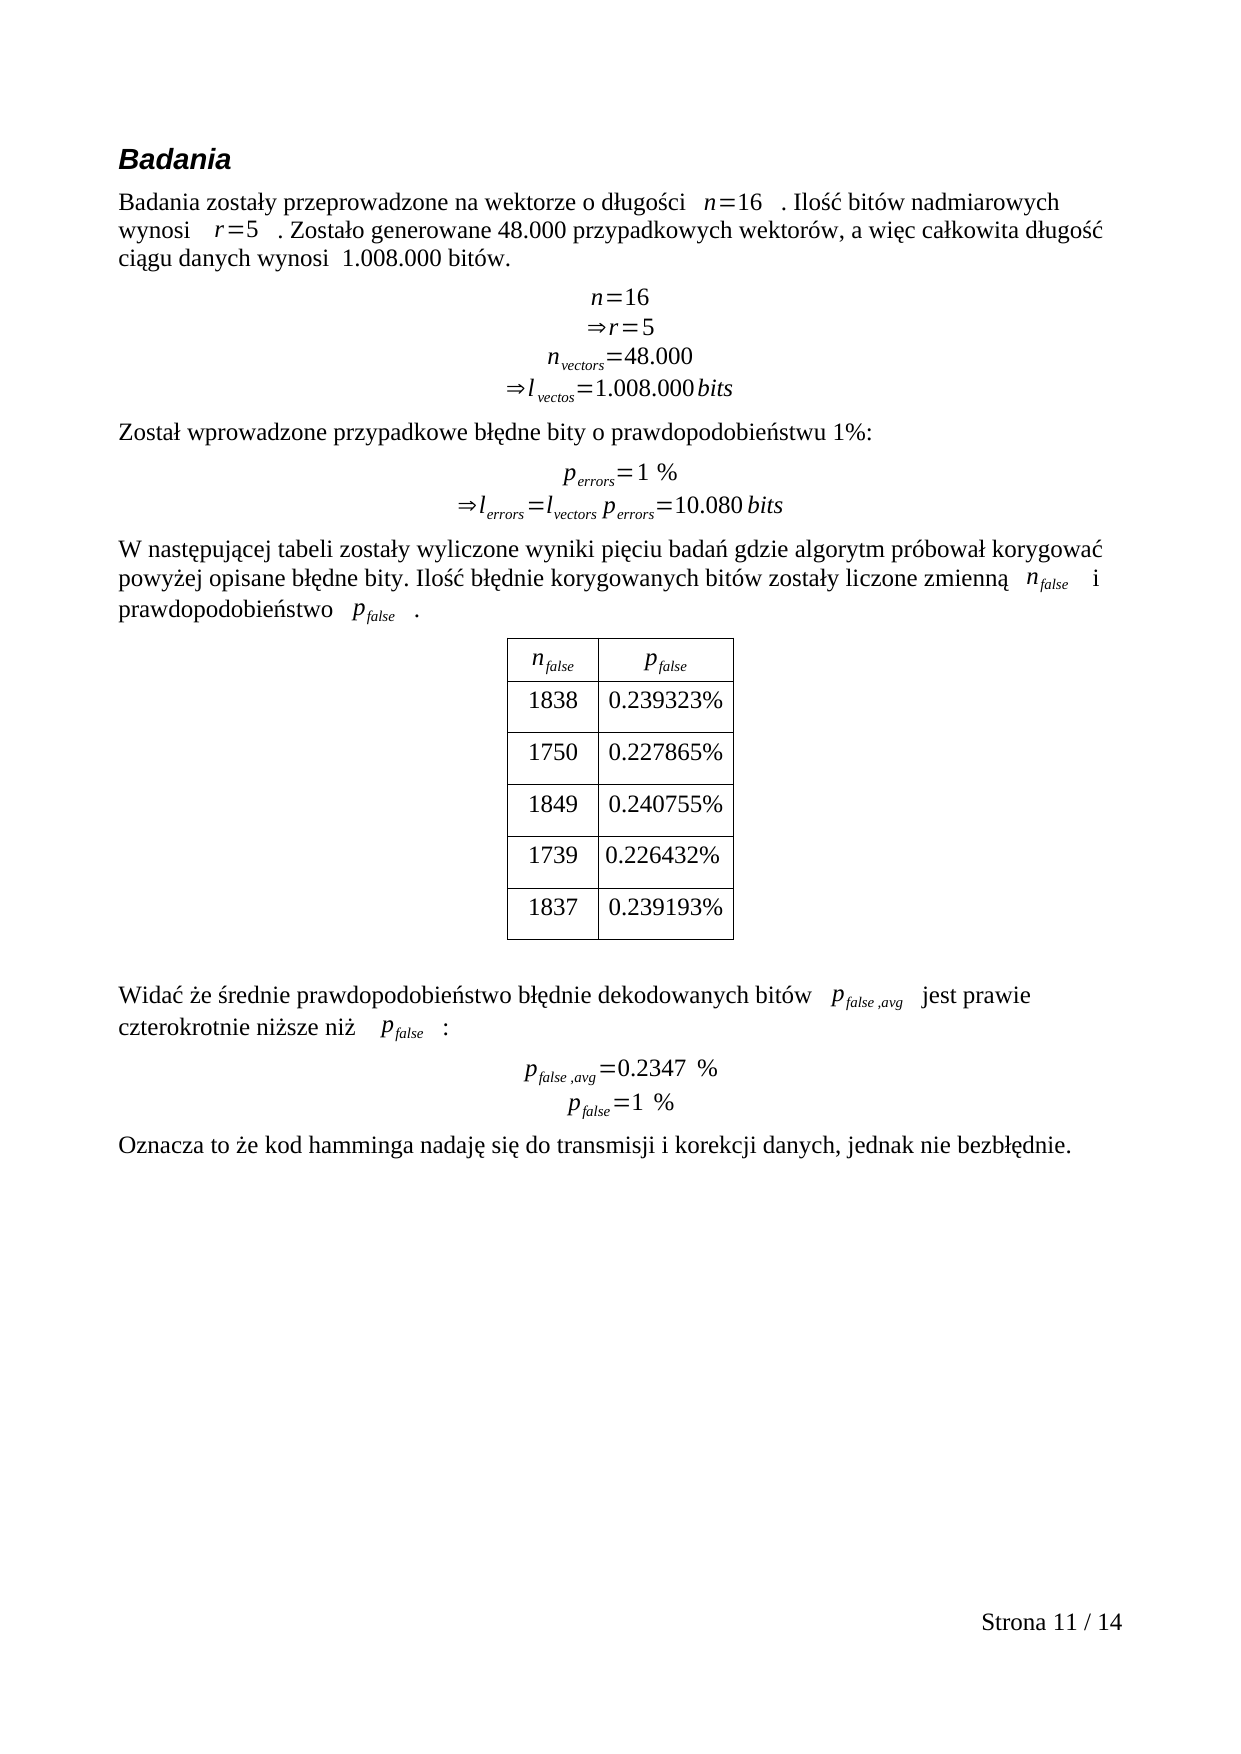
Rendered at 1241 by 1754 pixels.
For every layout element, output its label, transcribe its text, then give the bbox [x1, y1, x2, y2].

table_cell 0.227865% [599, 733, 733, 784]
table_cell 1750 [508, 733, 598, 784]
text W następującej tabeli zostały wyliczone wyniki pięciu badań gdzie algorytm próbował korygować powyżej opisane błędne bity. Ilość błędnie korygowanych bitów zostały liczone zmienną i prawdopodobieństwo. [118, 535, 1122, 625]
subtitle Badania [118, 143, 1122, 176]
table_cell 0.226432% [599, 837, 733, 888]
table_cell 0.239193% [599, 889, 733, 939]
table_cell 0.240755% [599, 785, 733, 836]
text Oznacza to że kod hamminga nadaję się do transmisji i korekcji danych, jednak nie bezbłędnie. [118, 1131, 1122, 1159]
table_cell 1838 [508, 682, 598, 732]
text Został wprowadzone przypadkowe błędne bity o prawdopodobieństwu 1%: [118, 418, 1122, 446]
table_cell 0.239323% [599, 682, 733, 732]
text Widać że średnie prawdopodobieństwo błędnie dekodowanych bitówjest prawie czterokrotnie niższe niż : [118, 980, 1122, 1042]
table_header [599, 639, 733, 681]
table_cell 1739 [508, 837, 598, 888]
text Badania zostały przeprowadzone na wektorze o długości. Ilość bitów nadmiarowych wynosi . Zostało generowane 48.000 przypadkowych wektorów, a więc całkowita długość ciągu danych wynosi 1.008.000 bitów. [118, 188, 1122, 271]
table_header [508, 639, 598, 681]
table_cell 1849 [508, 785, 598, 836]
table_cell 1837 [508, 889, 598, 939]
